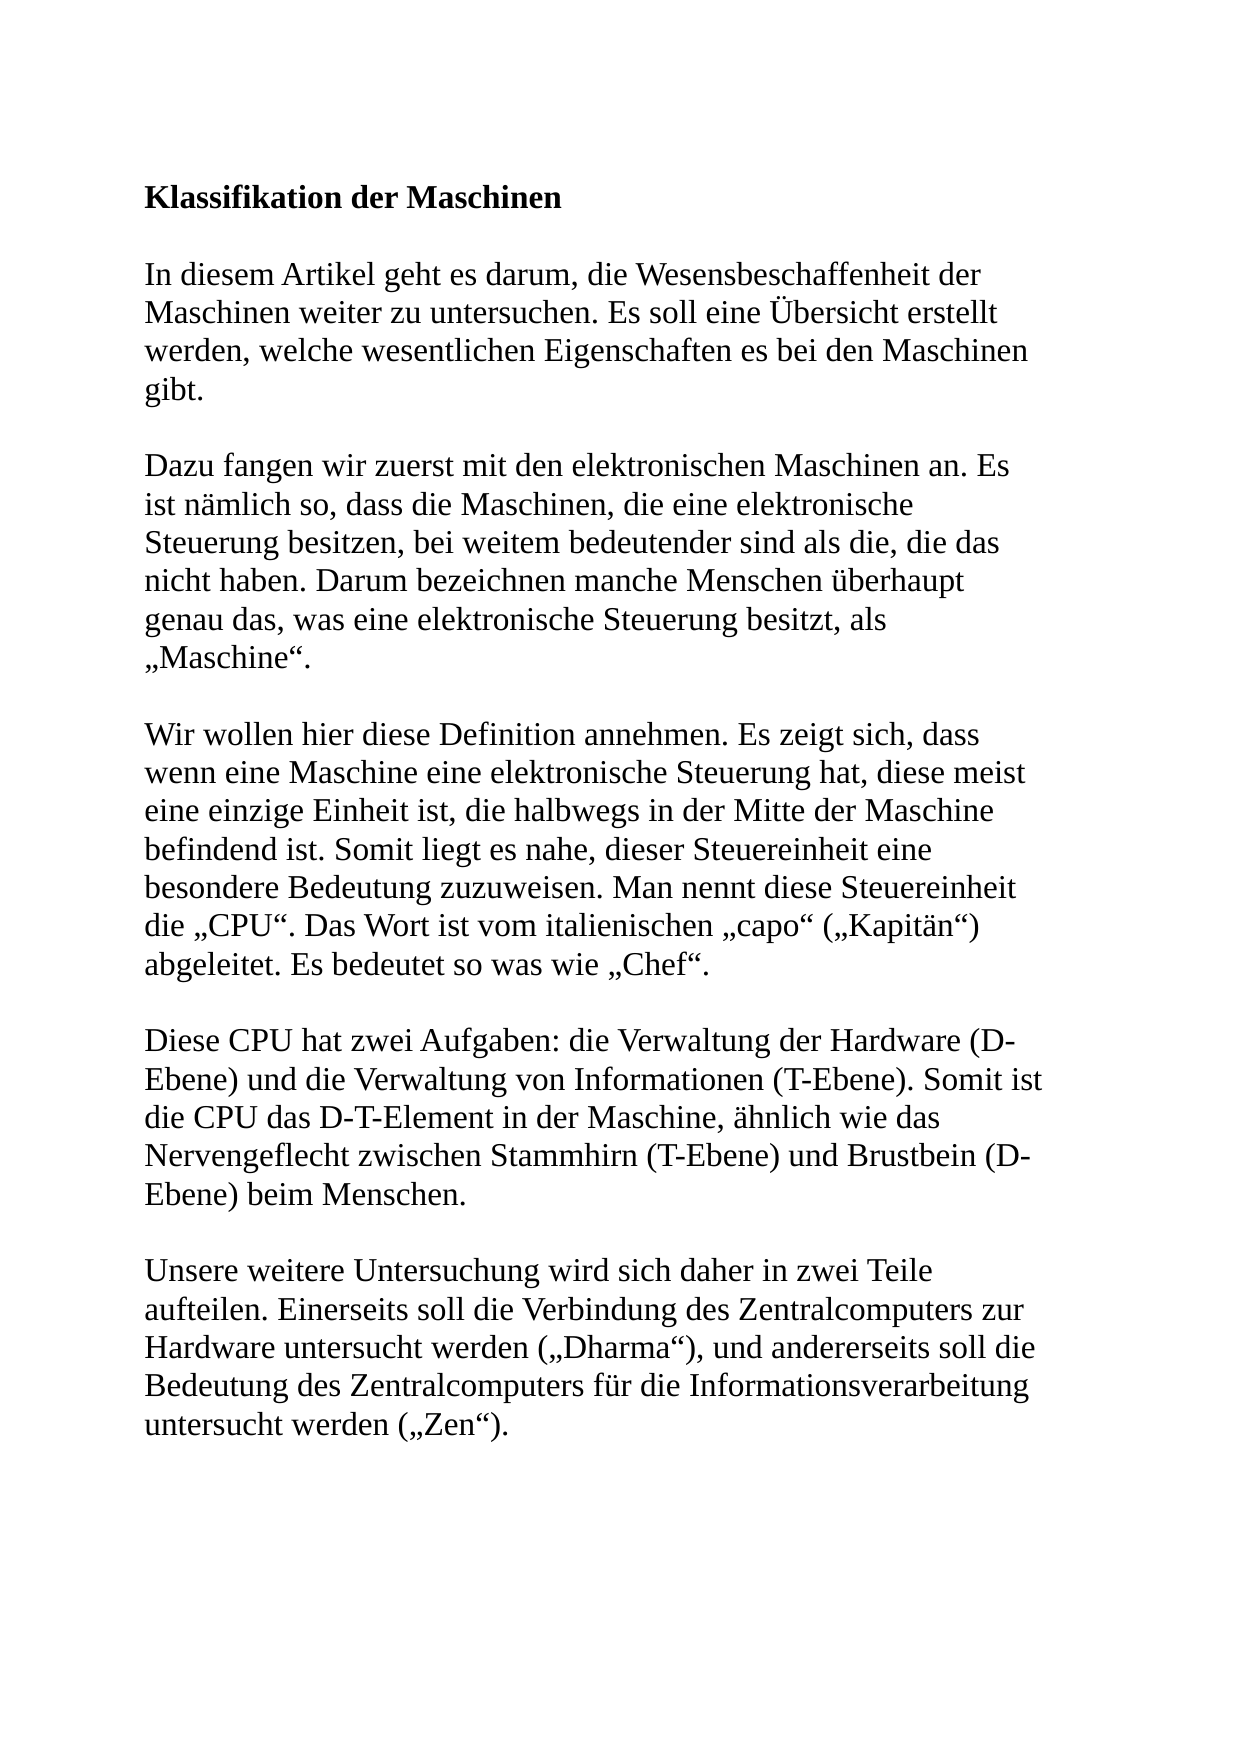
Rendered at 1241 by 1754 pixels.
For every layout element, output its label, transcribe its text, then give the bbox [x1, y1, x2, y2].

text In diesem Artikel geht es darum, die Wesensbeschaffenheit der Maschinen weiter zu untersuchen. Es soll eine Übersicht erstellt werden, welche wesentlichen Eigenschaften es bei den Maschinen gibt. [144, 254, 1044, 407]
text Dazu fangen wir zuerst mit den elektronischen Maschinen an. Es ist nämlich so, dass die Maschinen, die eine elektronische Steuerung besitzen, bei weitem bedeutender sind als die, die das nicht haben. Darum bezeichnen manche Menschen überhaupt genau das, was eine elektronische Steuerung besitzt, als „Maschine“. [144, 446, 1044, 676]
text Unsere weitere Untersuchung wird sich daher in zwei Teile aufteilen. Einerseits soll die Verbindung des Zentralcomputers zur Hardware untersucht werden („Dharma“), und andererseits soll die Bedeutung des Zentralcomputers für die Informationsverarbeitung untersucht werden („Zen“). [144, 1251, 1044, 1442]
text Wir wollen hier diese Definition annehmen. Es zeigt sich, dass wenn eine Maschine eine elektronische Steuerung hat, diese meist eine einzige Einheit ist, die halbwegs in der Mitte der Maschine befindend ist. Somit liegt es nahe, dieser Steuereinheit eine besondere Bedeutung zuzuweisen. Man nennt diese Steuereinheit die „CPU“. Das Wort ist vom italienischen „capo“ („Kapitän“) abgeleitet. Es bedeutet so was wie „Chef“. [144, 714, 1044, 982]
text Diese CPU hat zwei Aufgaben: die Verwaltung der Hardware (D-Ebene) und die Verwaltung von Informationen (T-Ebene). Somit ist die CPU das D-T-Element in der Maschine, ähnlich wie das Nervengeflecht zwischen Stammhirn (T-Ebene) und Brustbein (D-Ebene) beim Menschen. [144, 1021, 1044, 1212]
text Klassifikation der Maschinen [144, 177, 1044, 216]
